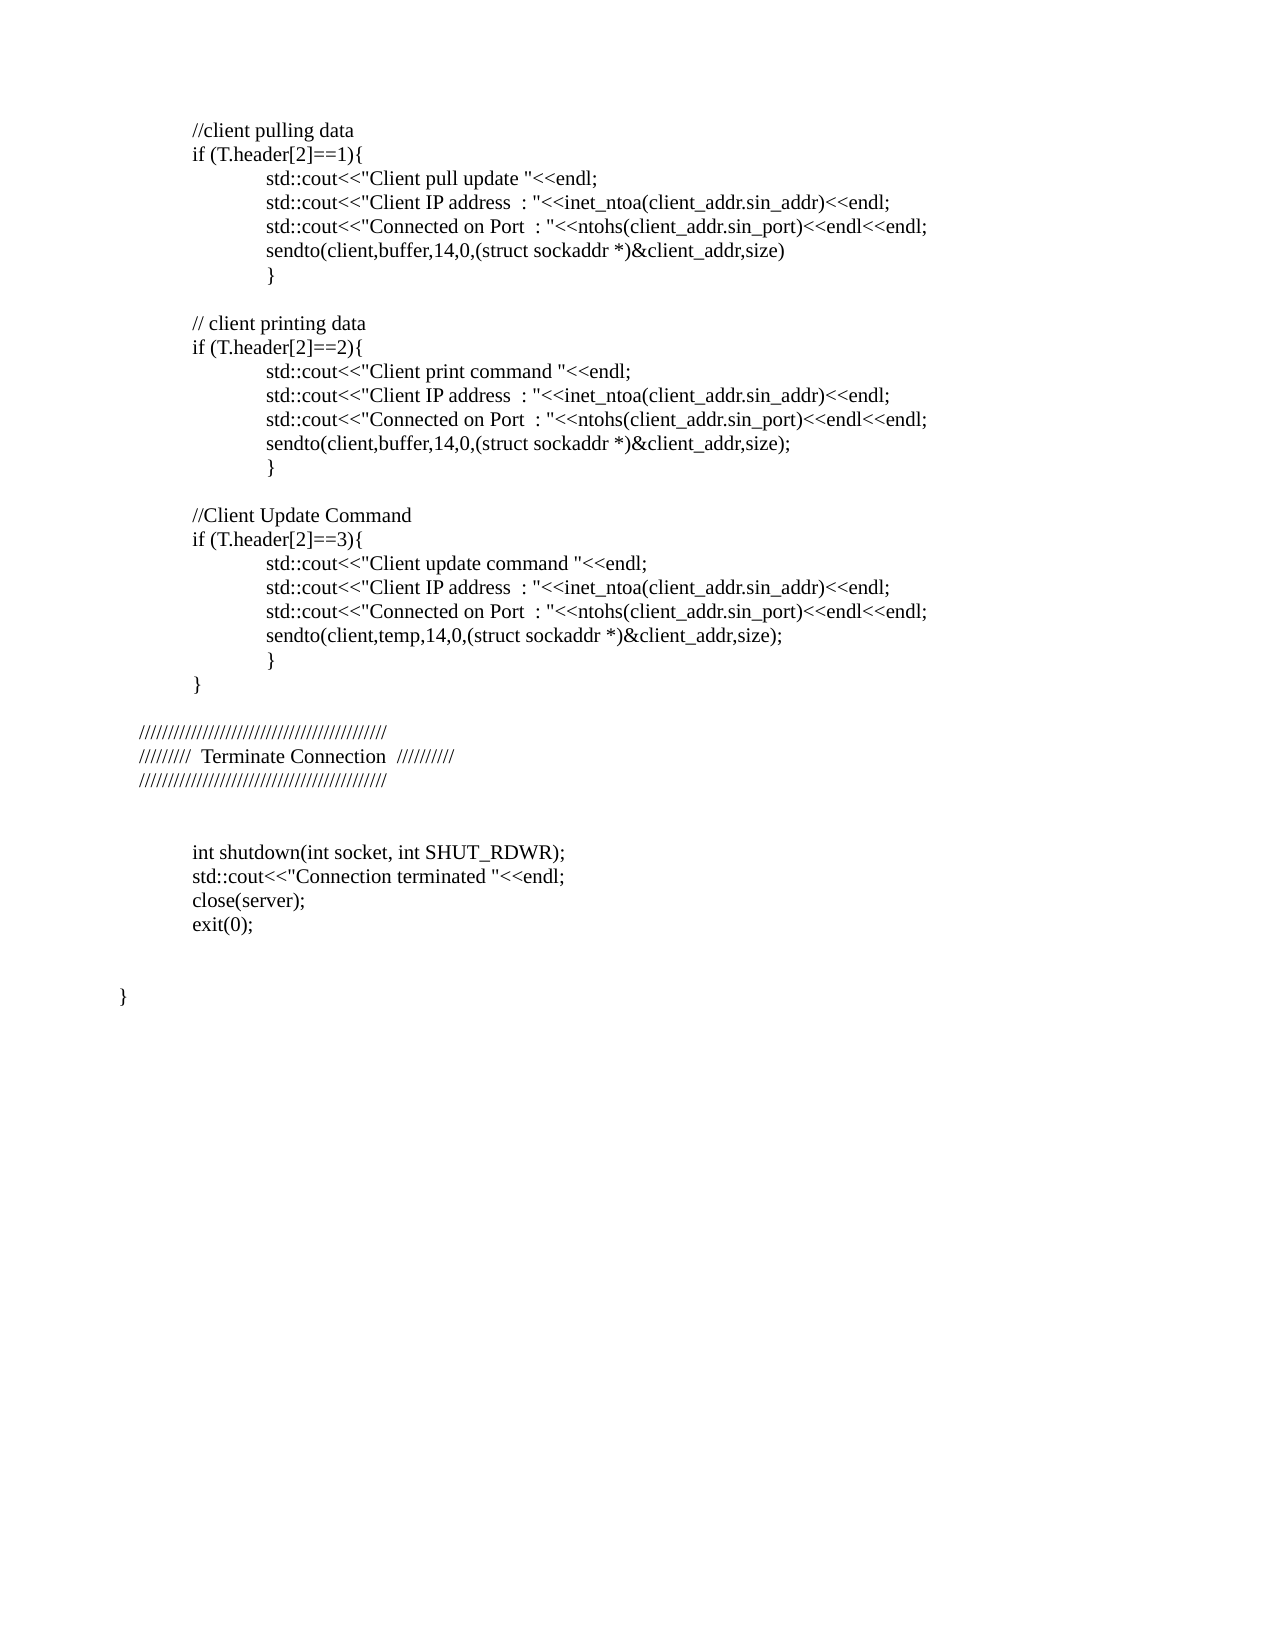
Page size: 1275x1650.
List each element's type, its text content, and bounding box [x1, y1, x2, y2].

text sendto(client,temp,14,0,(struct sockaddr *)&client_addr,size); [118, 623, 1157, 647]
text /////////////////////////////////////////// [118, 768, 1157, 792]
text sendto(client,buffer,14,0,(struct sockaddr *)&client_addr,size) [118, 238, 1157, 262]
text //client pulling data [118, 118, 1157, 142]
text if (T.header[2]==2){ [118, 335, 1157, 359]
text std::cout<<"Connected on Port : "<<ntohs(client_addr.sin_port)<<endl<<endl; [118, 214, 1157, 238]
text } [118, 262, 1157, 287]
text std::cout<<"Client IP address : "<<inet_ntoa(client_addr.sin_addr)<<endl; [118, 190, 1157, 214]
text } [118, 984, 1157, 1008]
text std::cout<<"Client pull update "<<endl; [118, 166, 1157, 190]
text std::cout<<"Client print command "<<endl; [118, 359, 1157, 383]
text if (T.header[2]==1){ [118, 142, 1157, 166]
text close(server); [118, 888, 1157, 912]
text if (T.header[2]==3){ [118, 527, 1157, 551]
text // client printing data [118, 311, 1157, 335]
text exit(0); [118, 912, 1157, 936]
text std::cout<<"Client IP address : "<<inet_ntoa(client_addr.sin_addr)<<endl; [118, 383, 1157, 407]
text std::cout<<"Connected on Port : "<<ntohs(client_addr.sin_port)<<endl<<endl; [118, 599, 1157, 623]
text int shutdown(int socket, int SHUT_RDWR); [118, 840, 1157, 864]
text /////////////////////////////////////////// [118, 720, 1157, 744]
text } [118, 455, 1157, 479]
text std::cout<<"Connected on Port : "<<ntohs(client_addr.sin_port)<<endl<<endl; [118, 407, 1157, 431]
text } [118, 647, 1157, 672]
text } [118, 672, 1157, 696]
text std::cout<<"Client update command "<<endl; [118, 551, 1157, 575]
text std::cout<<"Client IP address : "<<inet_ntoa(client_addr.sin_addr)<<endl; [118, 575, 1157, 599]
text sendto(client,buffer,14,0,(struct sockaddr *)&client_addr,size); [118, 431, 1157, 455]
text ///////// Terminate Connection ////////// [118, 744, 1157, 768]
text //Client Update Command [118, 503, 1157, 527]
text std::cout<<"Connection terminated "<<endl; [118, 864, 1157, 888]
